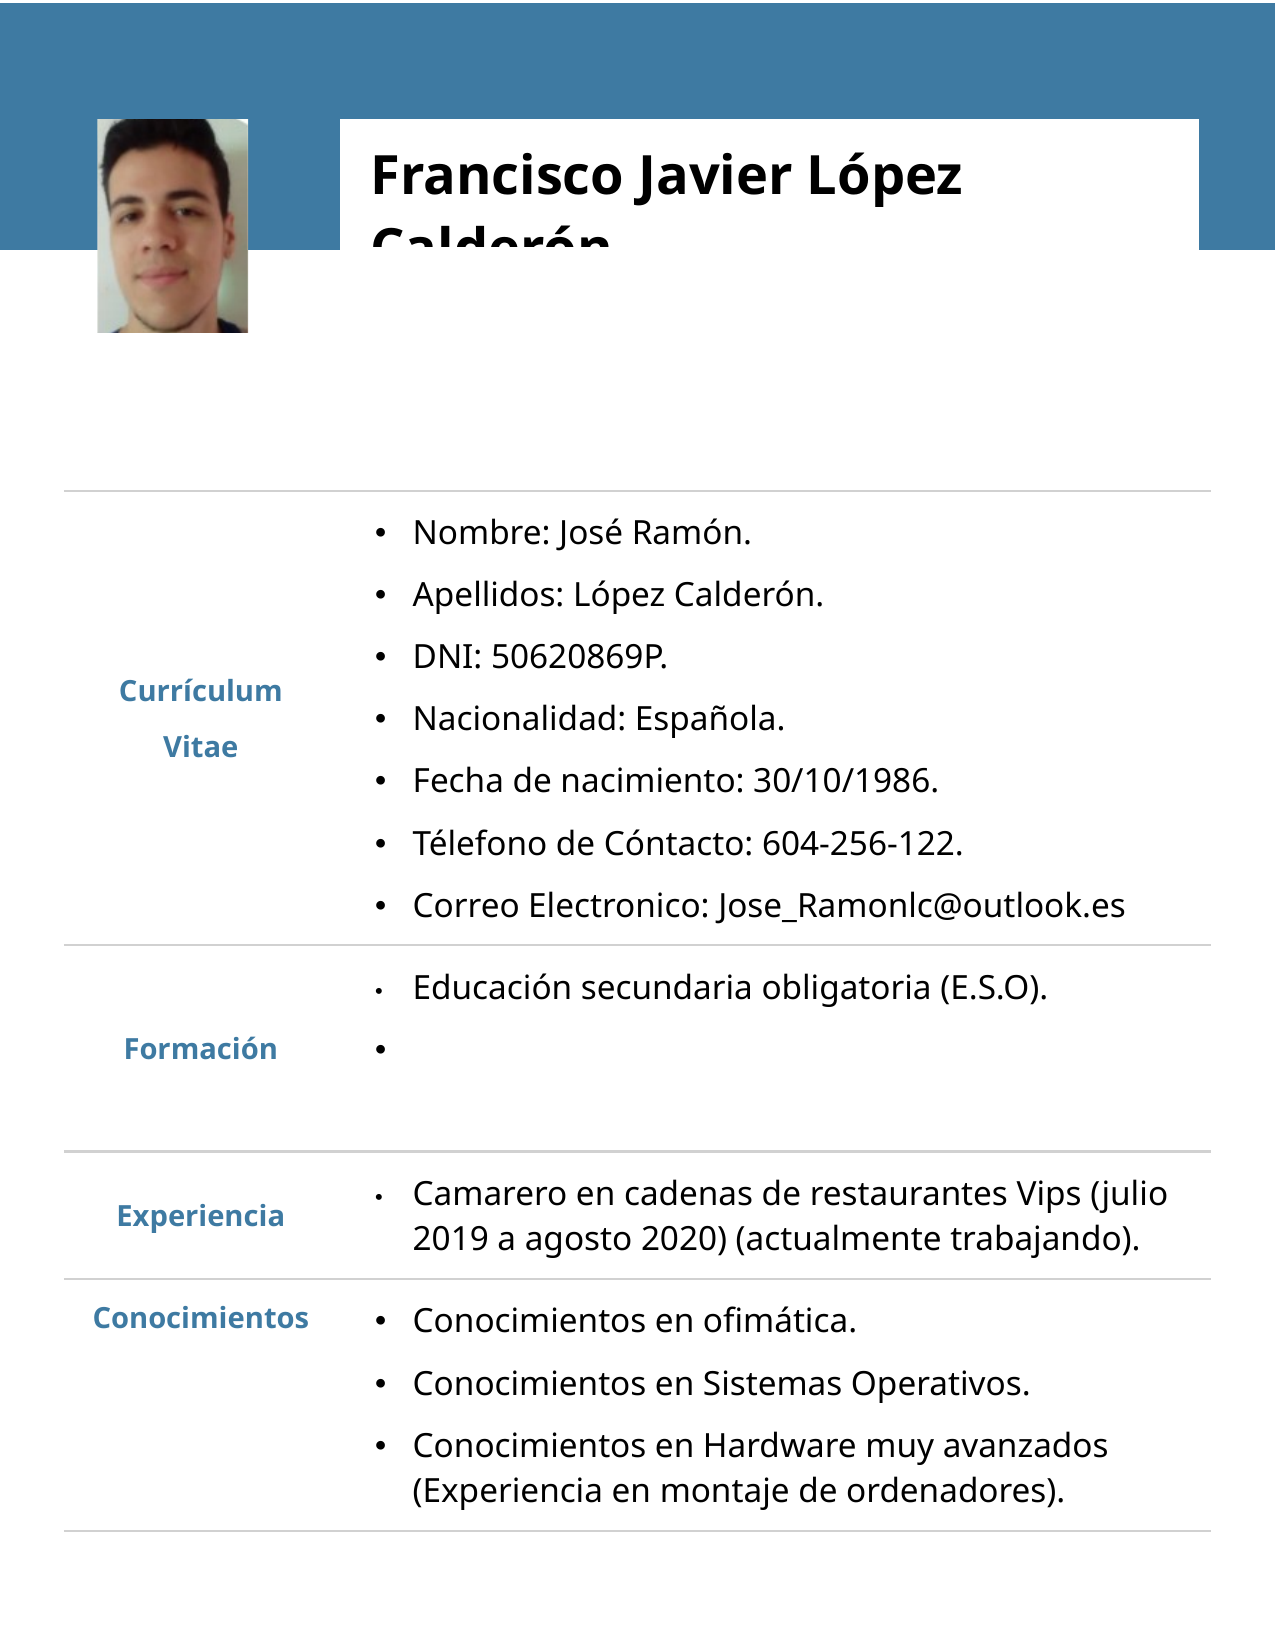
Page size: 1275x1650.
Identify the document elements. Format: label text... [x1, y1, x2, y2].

table_cell Conocimientos en ofimática. Conocimientos en Sistemas Operativos. Conocimientos en Hardware muy avanzados (Experiencia en montaje de ordenadores). Conocimientos en redes. [338, 1280, 1211, 1529]
table_cell Camarero en cadenas de restaurantes Vips (julio 2019 a agosto 2020) (actualmente trabajando). [338, 1153, 1211, 1278]
table_header Nombre: José Ramón. Apellidos: López Calderón. DNI: 50620869P. Nacionalidad: Española. Fecha de nacimiento: 30/10/1986. Télefono de Cóntacto: 604-256-122. Correo Electronico: Jose_Ramonlc@outlook.es [338, 492, 1211, 944]
table_cell Educación secundaria obligatoria (E.S.O). [338, 946, 1211, 1150]
table_cell Formación [64, 946, 337, 1150]
table_cell Conocimientos [64, 1280, 337, 1529]
table_cell Experiencia [64, 1153, 337, 1278]
table_header Currículum Vitae [64, 492, 337, 944]
text Francisco Javier López Calderón [370, 136, 1182, 246]
